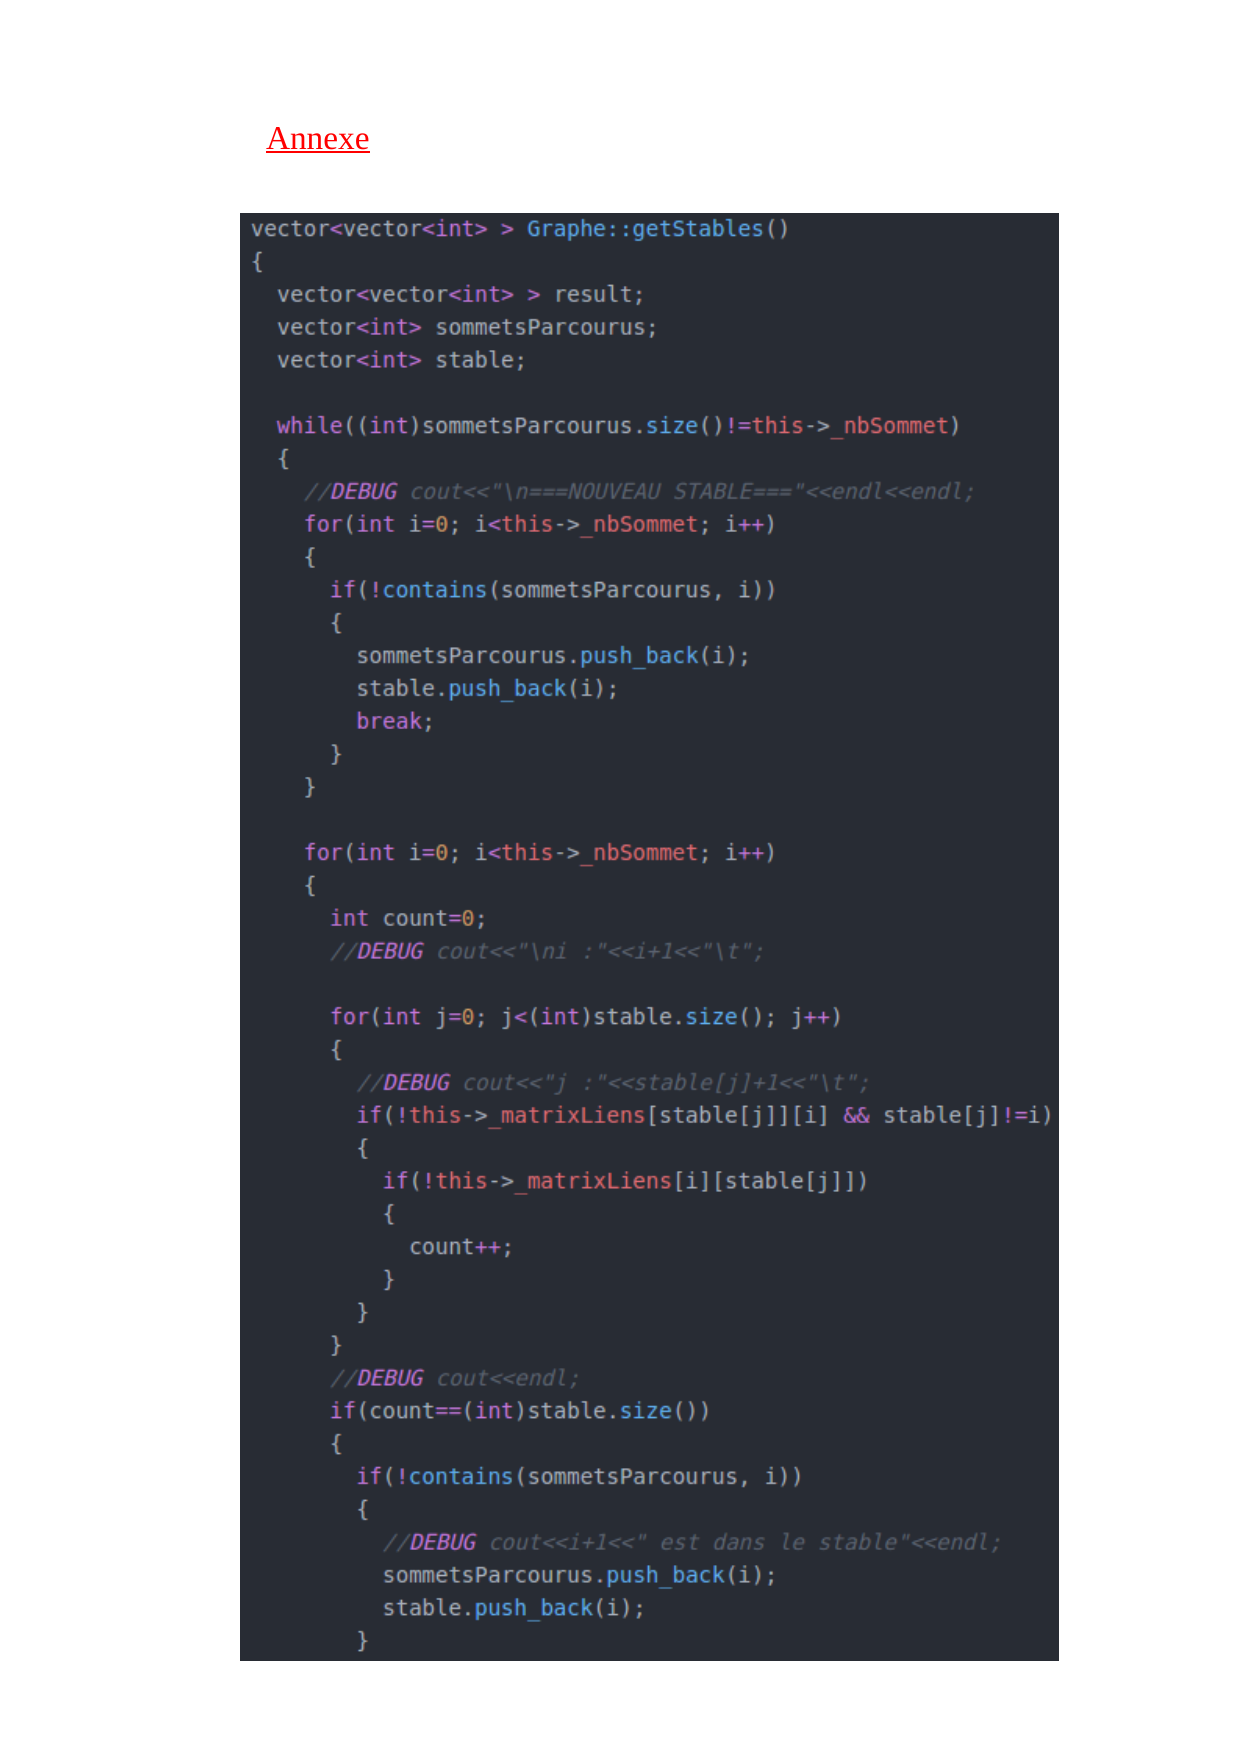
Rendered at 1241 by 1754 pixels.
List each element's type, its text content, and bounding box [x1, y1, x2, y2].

text Annexe [118, 118, 1122, 156]
picture [240, 213, 1059, 1661]
